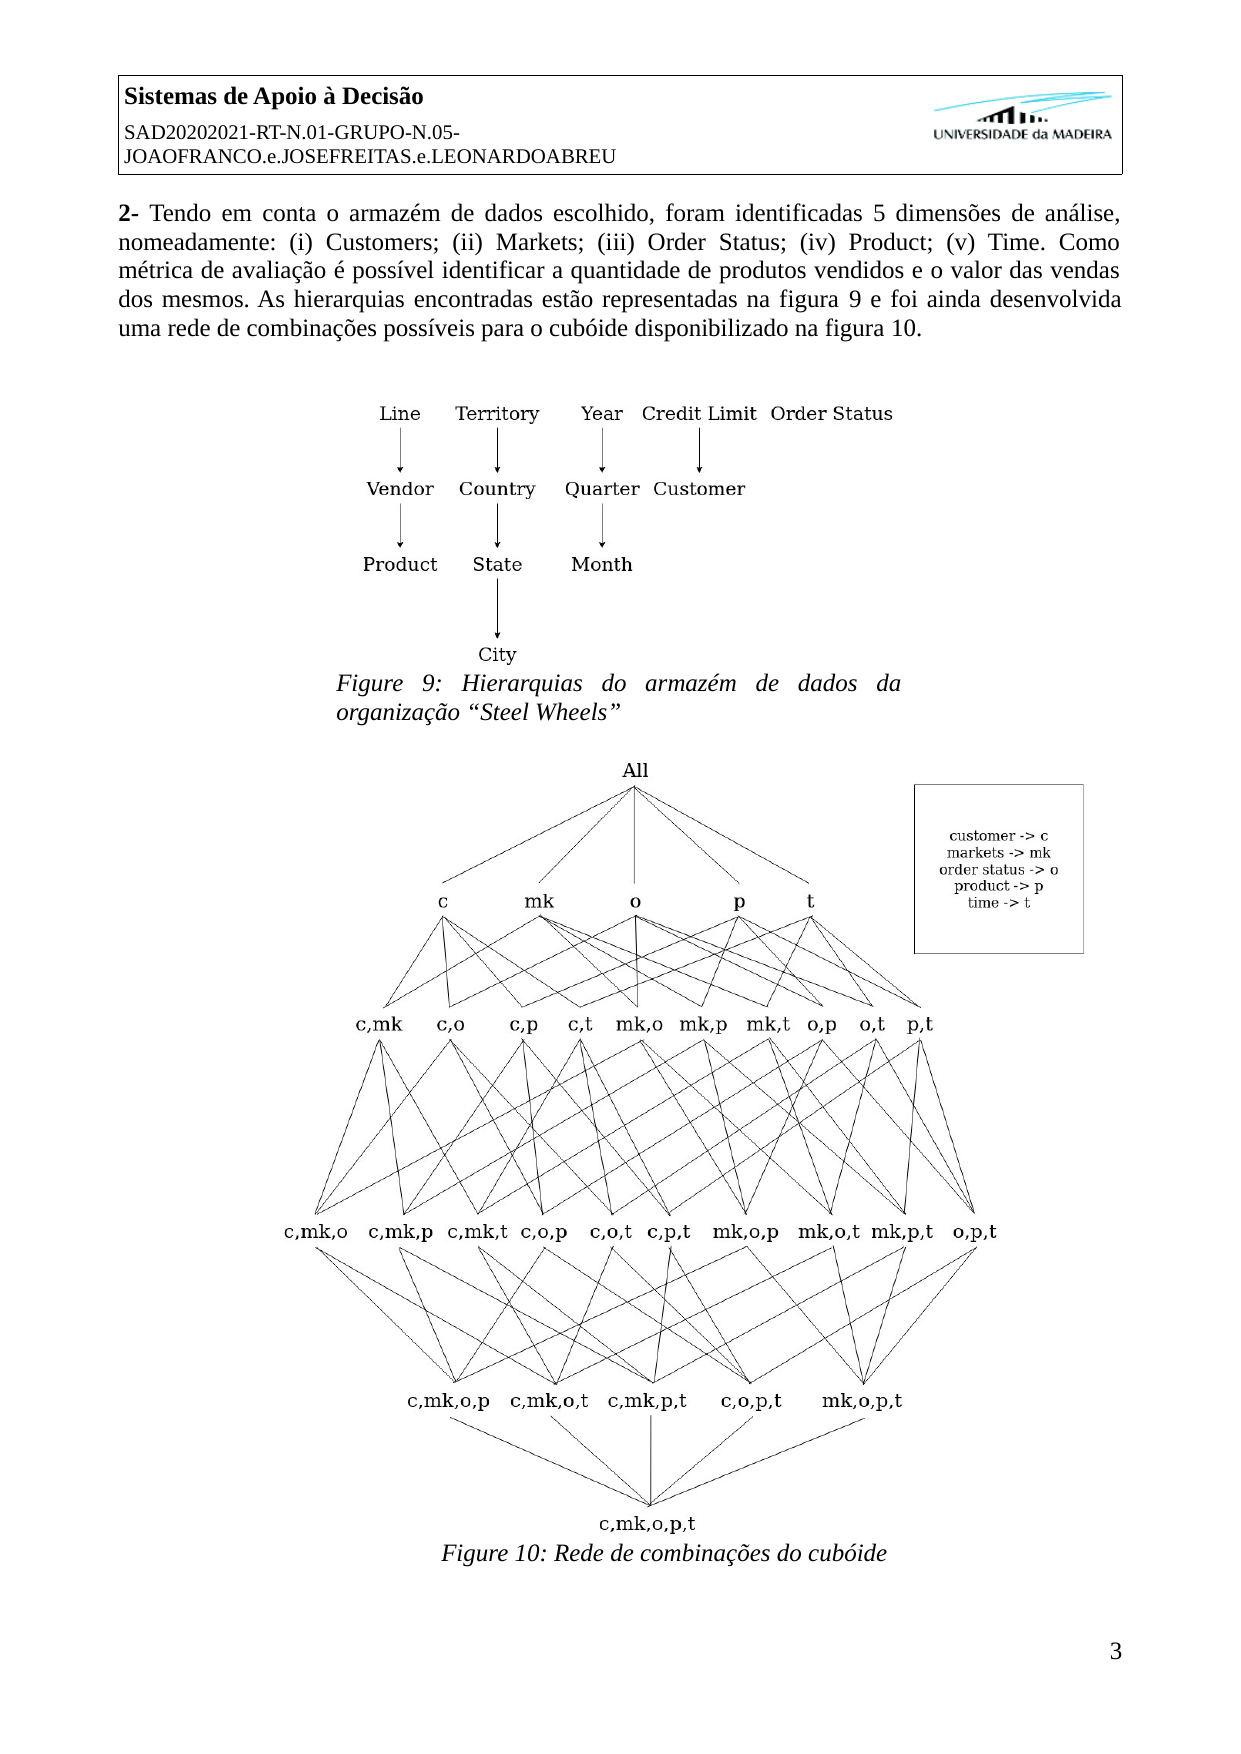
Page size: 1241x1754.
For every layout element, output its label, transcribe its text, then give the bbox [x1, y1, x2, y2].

picture [265, 738, 1084, 1538]
picture [919, 80, 1120, 146]
text Figure 10: Rede de combinações do cubóide [441, 1538, 898, 1567]
picture [347, 383, 893, 669]
text Figure 9: Hierarquias do armazém de dados da organização “Steel Wheels” [336, 383, 904, 726]
text 2- Tendo em conta o armazém de dados escolhido, foram identificadas 5 dimensões de análise, nomeadamente: (i) Customers; (ii) Markets; (iii) Order Status; (iv) Product; (v) Time. Como métrica de avaliação é possível identificar a quantidade de produtos vendidos e o valor das vendas dos mesmos. As hierarquias encontradas estão representadas na figura 9 e foi ainda desenvolvida uma rede de combinações possíveis para o cubóide disponibilizado na figura 10. [118, 198, 1122, 342]
